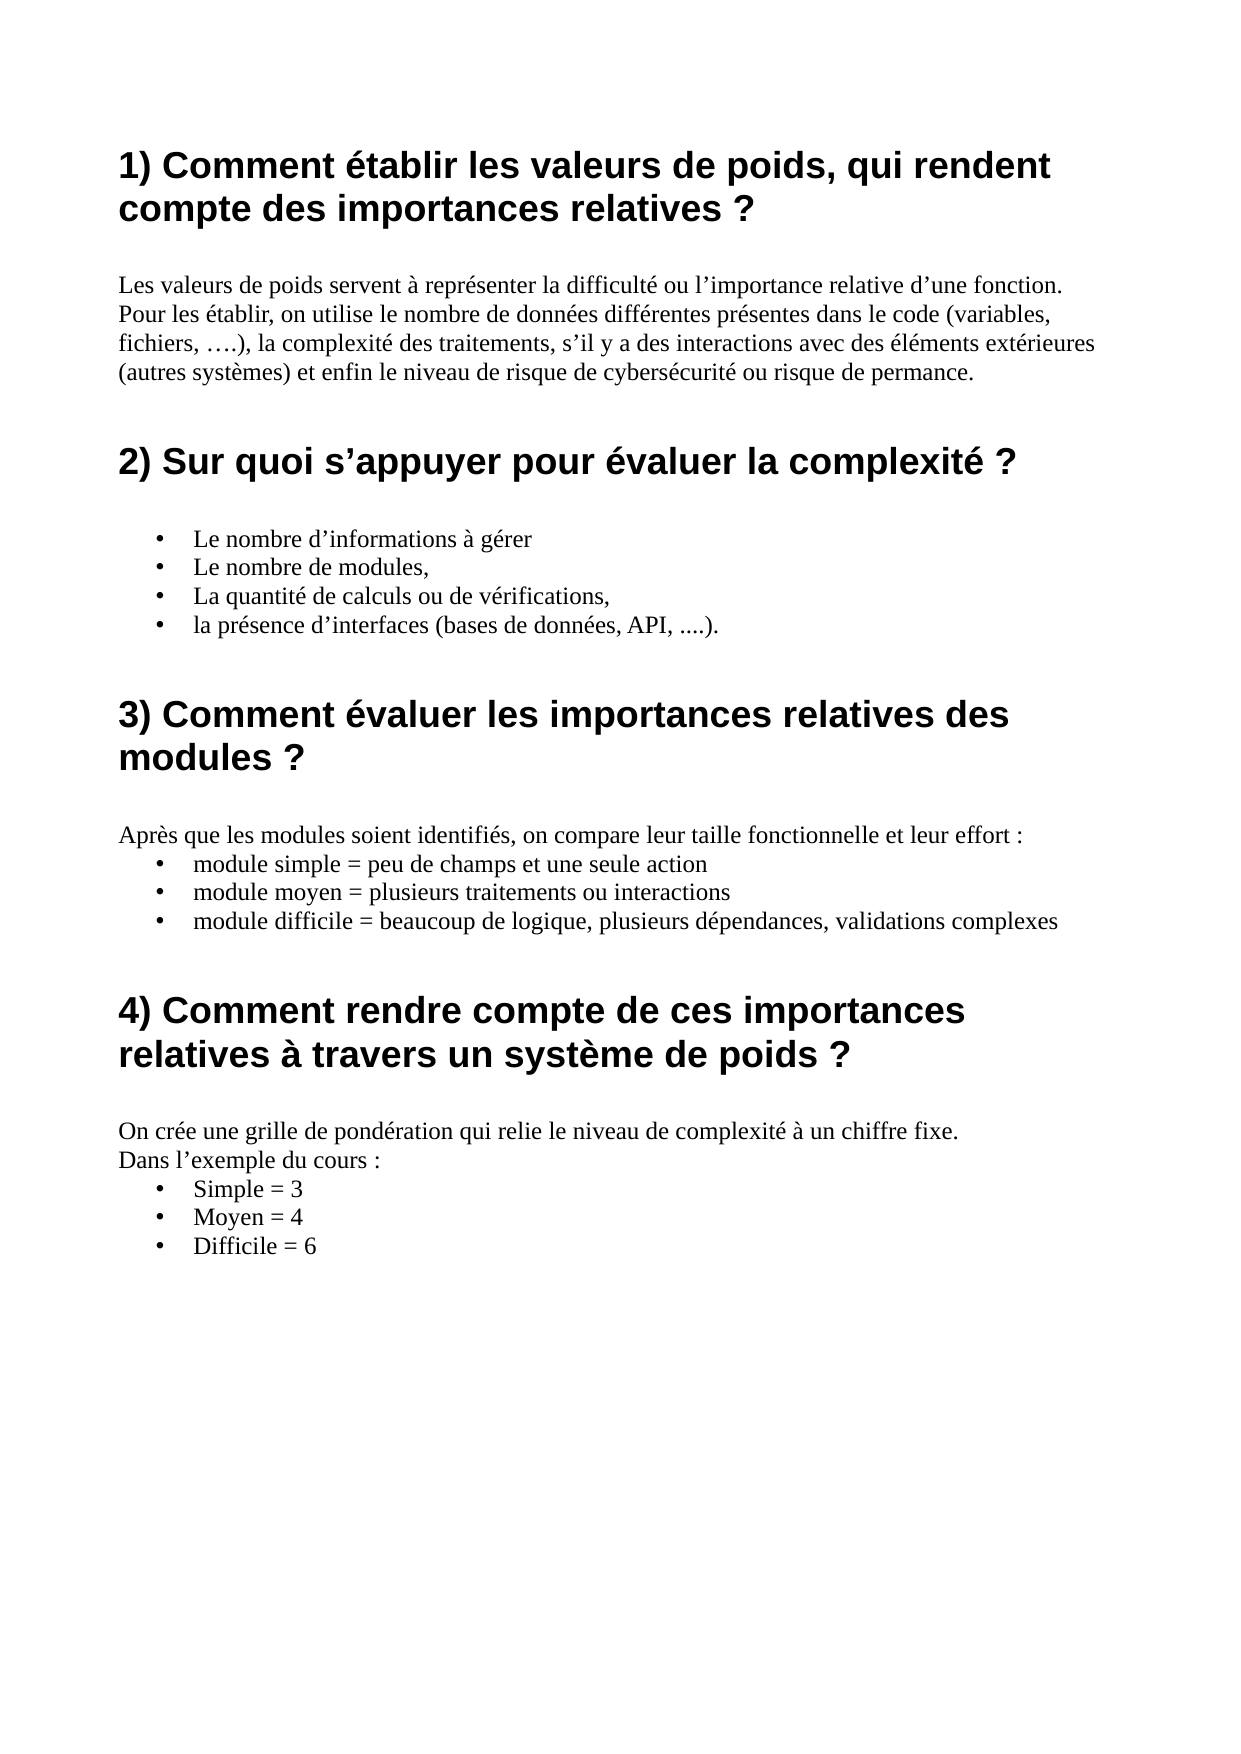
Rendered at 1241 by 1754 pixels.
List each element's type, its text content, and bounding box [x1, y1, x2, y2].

subtitle 3) Comment évaluer les importances relatives des modules ? [118, 692, 1122, 779]
text Après que les modules soient identifiés, on compare leur taille fonctionnelle et leur effort : [118, 820, 1122, 849]
list Le nombre d’informations à gérer [156, 524, 1122, 552]
list Le nombre de modules, [156, 552, 1122, 581]
list Difficile = 6 [156, 1231, 1122, 1260]
text On crée une grille de pondération qui relie le niveau de complexité à un chiffre fixe. [118, 1116, 1122, 1145]
list La quantité de calculs ou de vérifications, [156, 581, 1122, 610]
list Simple = 3 [156, 1174, 1122, 1202]
text Pour les établir, on utilise le nombre de données différentes présentes dans le code (variables, fichiers, ….), la complexité des traitements, s’il y a des interactions avec des éléments extérieures (autres systèmes) et enfin le niveau de risque de cybersécurité ou risque de permance. [118, 299, 1122, 386]
text Les valeurs de poids servent à représenter la difficulté ou l’importance relative d’une fonction. [118, 271, 1122, 299]
list module difficile = beaucoup de logique, plusieurs dépendances, validations complexes [156, 906, 1122, 935]
text Dans l’exemple du cours : [118, 1145, 1122, 1174]
subtitle 1) Comment établir les valeurs de poids, qui rendent compte des importances relatives ? [118, 143, 1122, 229]
subtitle 4) Comment rendre compte de ces importances relatives à travers un système de poids ? [118, 989, 1122, 1075]
list module simple = peu de champs et une seule action [156, 849, 1122, 877]
subtitle 2) Sur quoi s’appuyer pour évaluer la complexité ? [118, 439, 1122, 482]
list module moyen = plusieurs traitements ou interactions [156, 877, 1122, 906]
list la présence d’interfaces (bases de données, API, ....). [156, 610, 1122, 639]
list Moyen = 4 [156, 1202, 1122, 1231]
